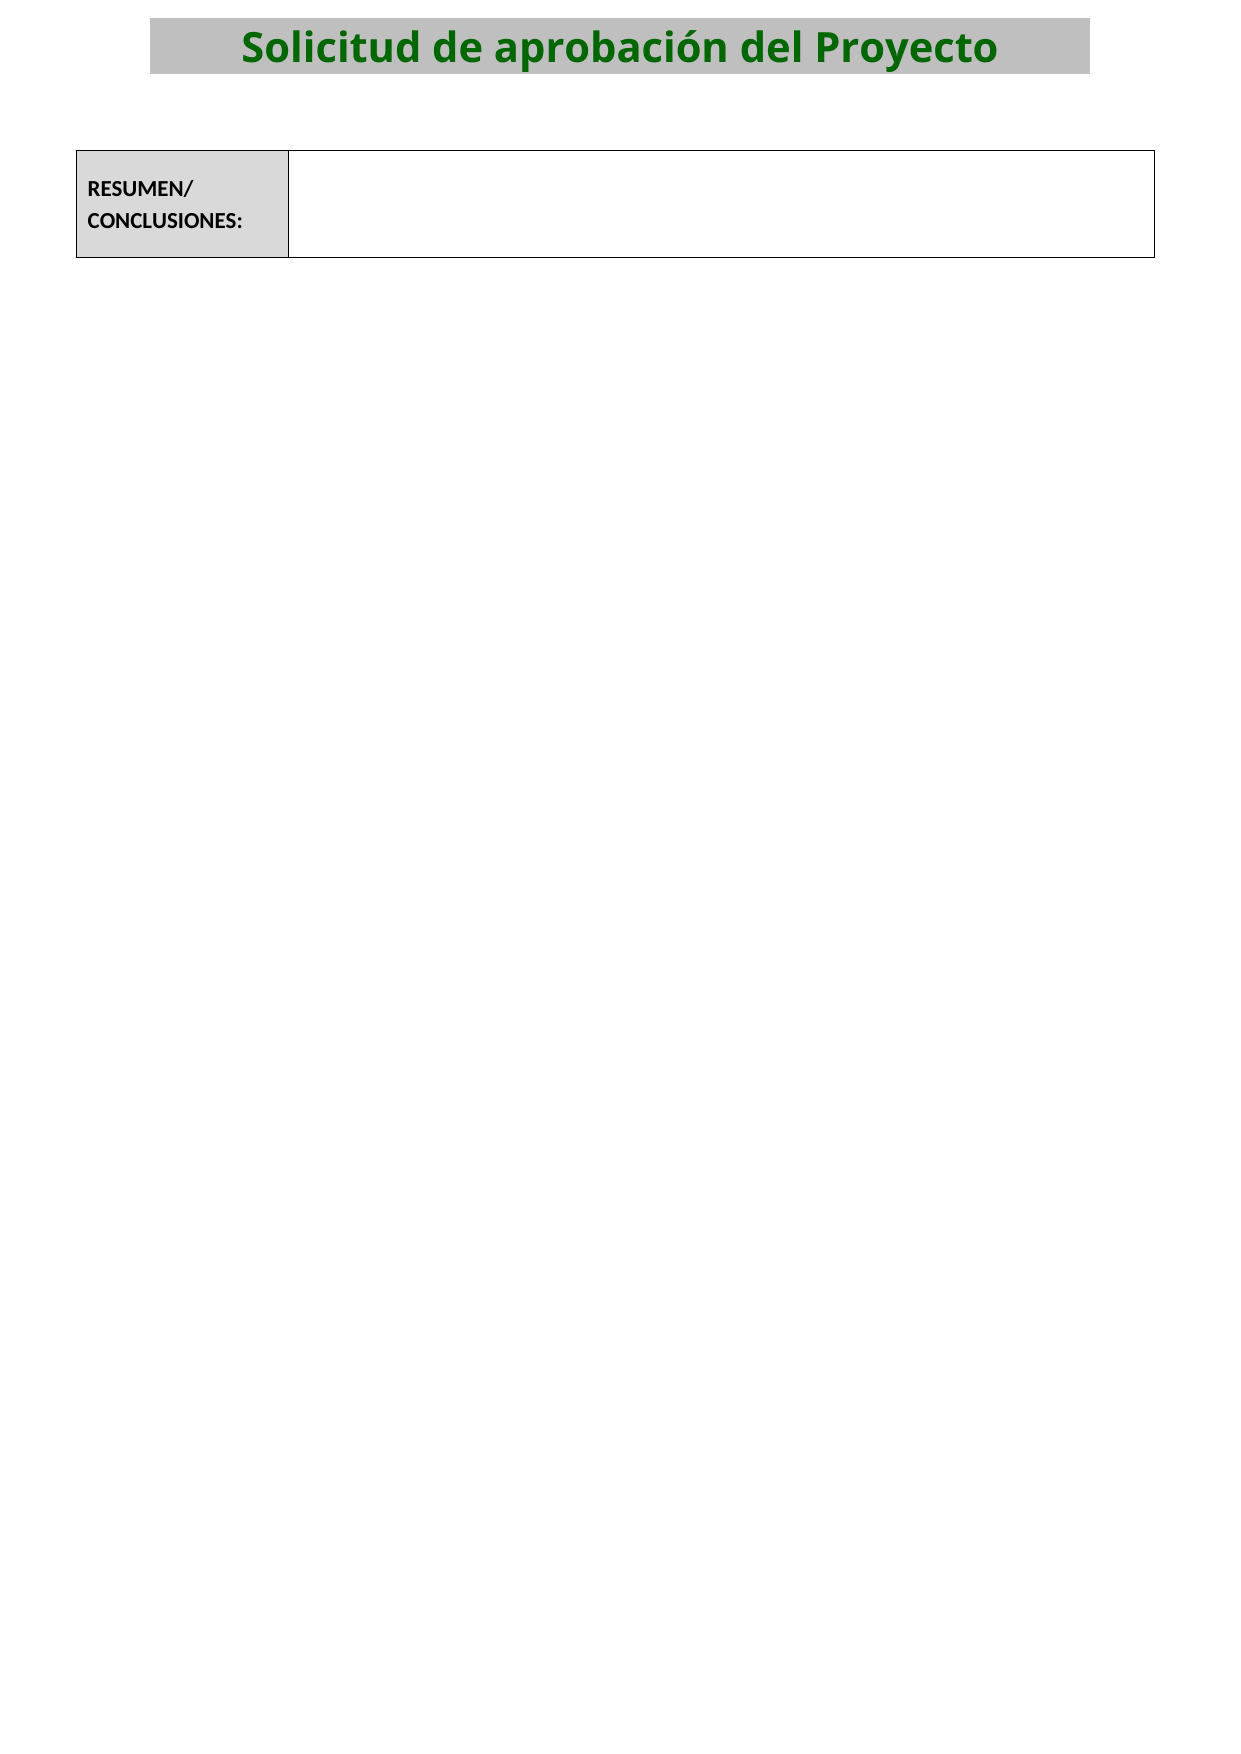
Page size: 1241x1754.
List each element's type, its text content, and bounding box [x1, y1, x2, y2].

table_cell [289, 151, 1154, 257]
table_cell RESUMEN/CONCLUSIONES: [77, 151, 288, 257]
